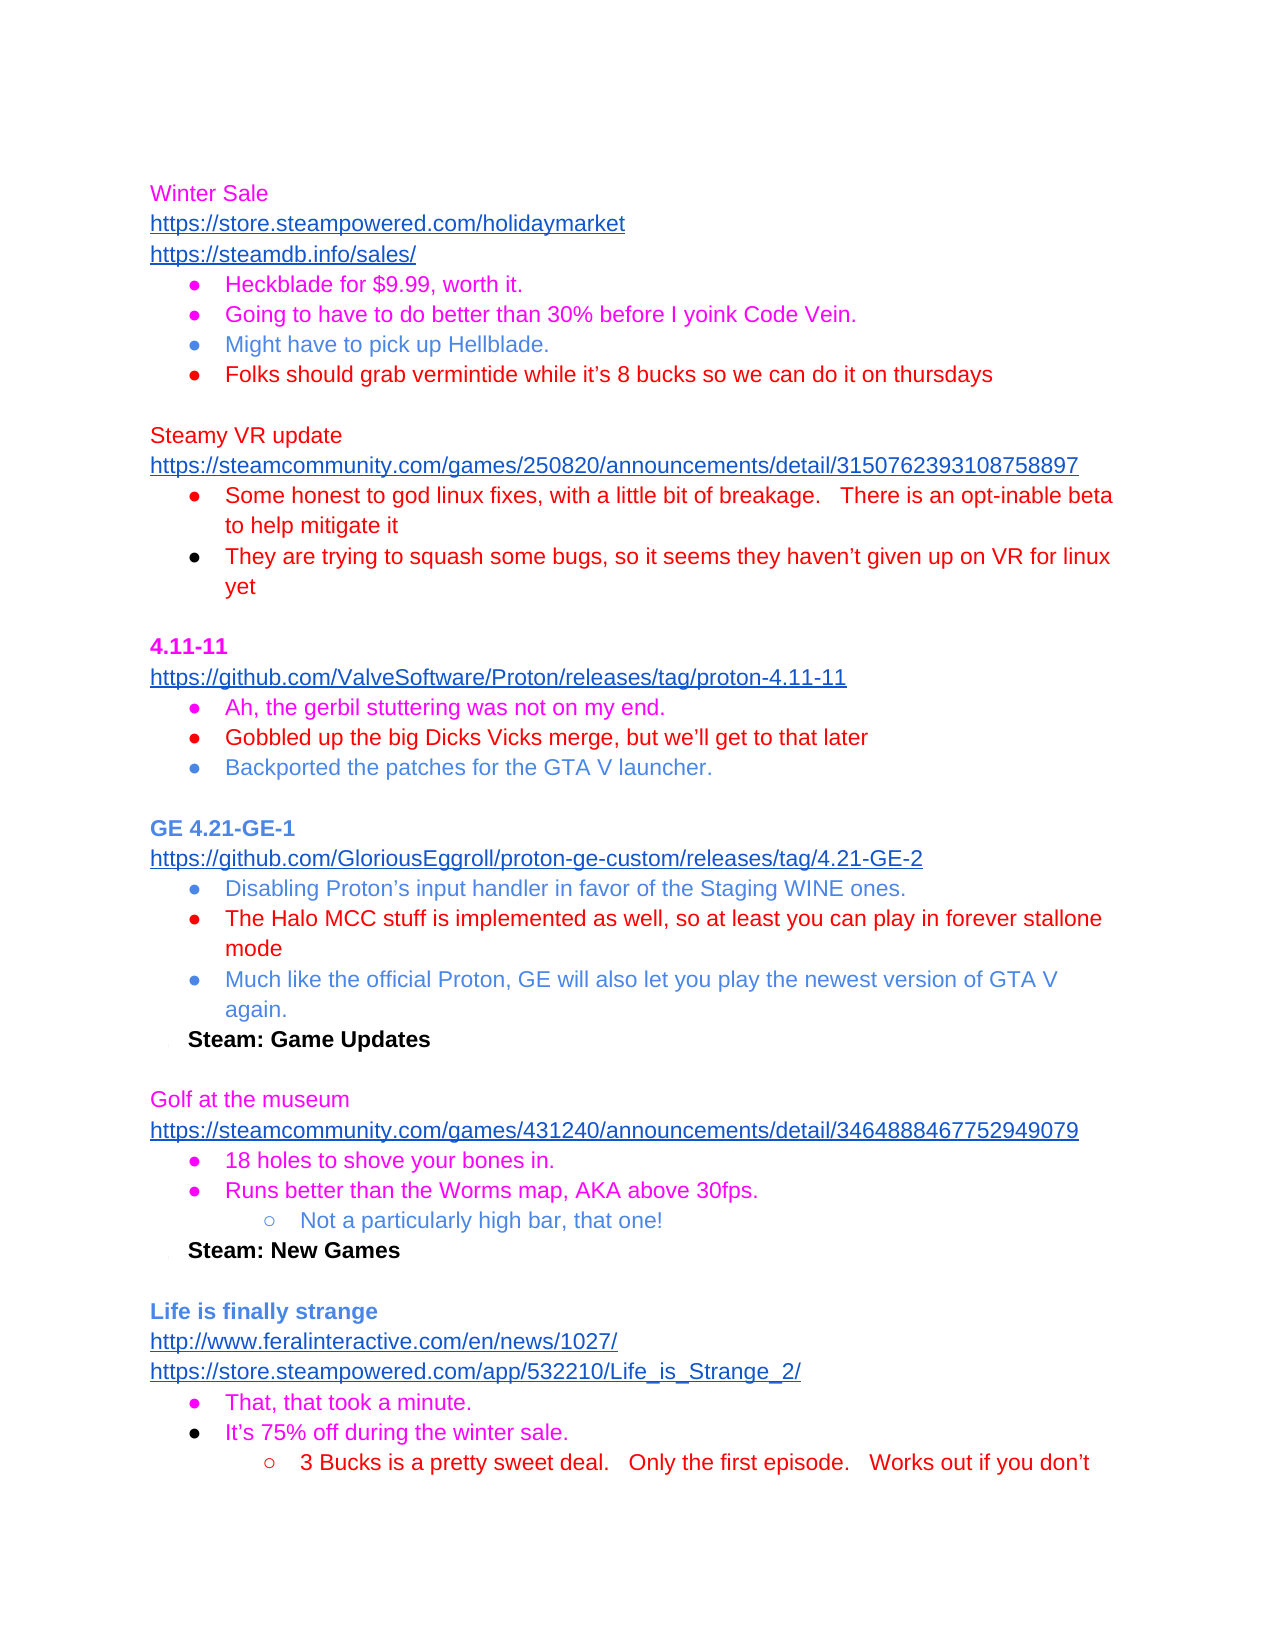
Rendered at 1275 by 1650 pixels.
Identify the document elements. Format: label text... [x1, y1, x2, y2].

list Going to have to do better than 30% before I yoink Code Vein. [187, 301, 1125, 327]
list Disabling Proton’s input handler in favor of the Staging WINE ones. [187, 875, 1125, 901]
list Folks should grab vermintide while it’s 8 bucks so we can do it on thursdays [187, 361, 1125, 388]
list 3 Bucks is a pretty sweet deal. Only the first episode. Works out if you don’t [262, 1449, 1125, 1475]
list Not a particularly high bar, that one! [262, 1207, 1125, 1234]
text https://github.com/GloriousEggroll/proton-ge-custom/releases/tag/4.21-GE-2 [150, 845, 1125, 871]
text https://steamcommunity.com/games/431240/announcements/detail/3464888467752949079 [150, 1117, 1125, 1143]
list That, that took a minute. [187, 1388, 1125, 1415]
text Winter Sale [150, 180, 1125, 207]
list Gobbled up the big Dicks Vicks merge, but we’ll get to that later [187, 724, 1125, 750]
list Runs better than the Worms map, AKA above 30fps. [187, 1177, 1125, 1203]
text Steam: Game Updates [150, 1026, 1125, 1052]
list It’s 75% off during the winter sale. [187, 1419, 1125, 1445]
text https://github.com/ValveSoftware/Proton/releases/tag/proton-4.11-11 [150, 663, 1125, 690]
list Ah, the gerbil stuttering was not on my end. [187, 694, 1125, 720]
list The Halo MCC stuff is implemented as well, so at least you can play in forever stallone mode [187, 905, 1125, 962]
text https://steamdb.info/sales/ [150, 241, 1125, 267]
text Life is finally strange [150, 1298, 1125, 1324]
text GE 4.21-GE-1 [150, 814, 1125, 841]
text http://www.feralinteractive.com/en/news/1027/ [150, 1328, 1125, 1354]
text Steamy VR update [150, 422, 1125, 448]
text Golf at the museum [150, 1086, 1125, 1113]
list They are trying to squash some bugs, so it seems they haven’t given up on VR for linux yet [187, 543, 1125, 599]
text https://store.steampowered.com/app/532210/Life_is_Strange_2/ [150, 1358, 1125, 1385]
text Steam: New Games [150, 1237, 1125, 1264]
text https://steamcommunity.com/games/250820/announcements/detail/3150762393108758897 [150, 452, 1125, 478]
list Might have to pick up Hellblade. [187, 331, 1125, 358]
list Backported the patches for the GTA V launcher. [187, 754, 1125, 781]
list 18 holes to shove your bones in. [187, 1147, 1125, 1173]
text https://store.steampowered.com/holidaymarket [150, 210, 1125, 237]
list Heckblade for $9.99, worth it. [187, 271, 1125, 297]
text 4.11-11 [150, 633, 1125, 660]
list Much like the official Proton, GE will also let you play the newest version of GTA V again. [187, 966, 1125, 1022]
list Some honest to god linux fixes, with a little bit of breakage. There is an opt-inable beta to help mitigate it [187, 482, 1125, 539]
